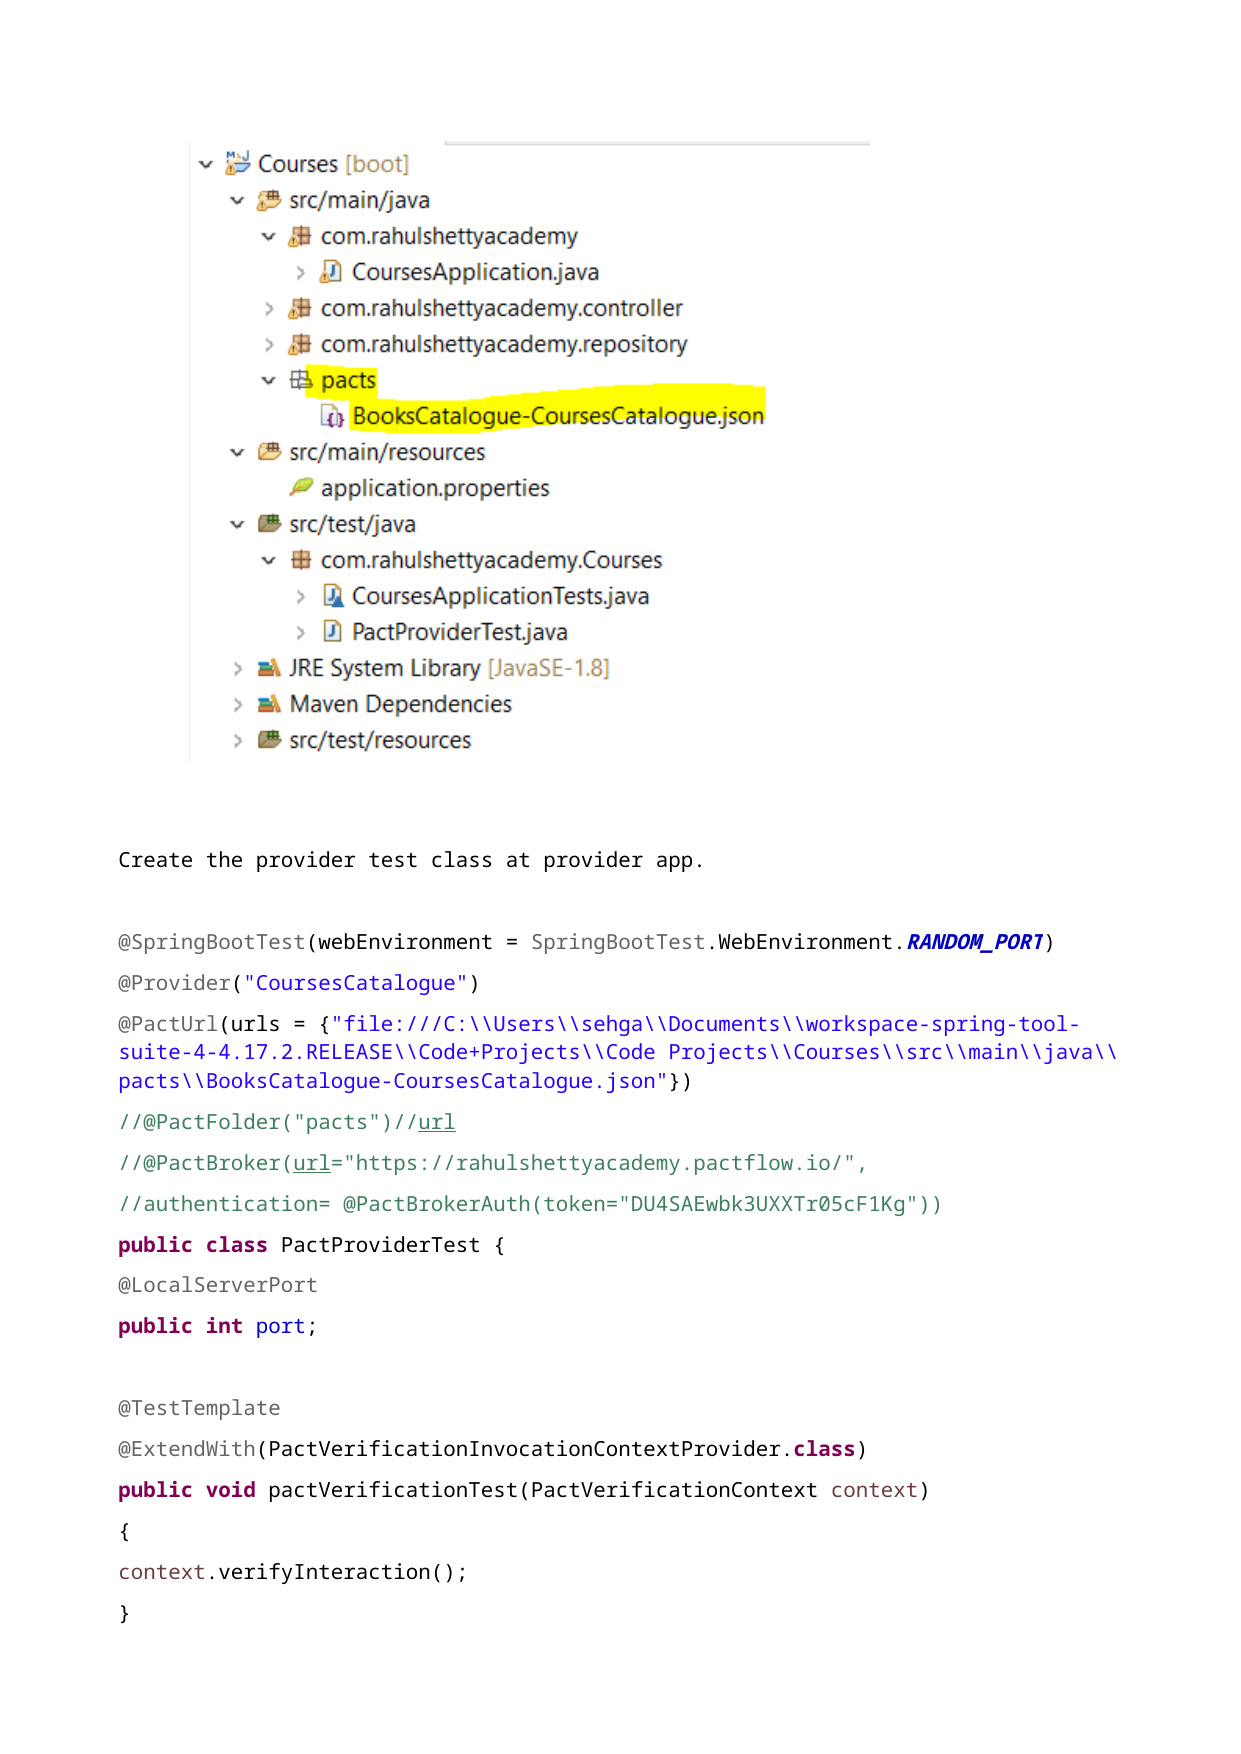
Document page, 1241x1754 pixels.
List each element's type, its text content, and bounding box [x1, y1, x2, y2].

text public int port; [118, 1312, 1122, 1340]
text @LocalServerPort [118, 1271, 1122, 1299]
picture [188, 141, 870, 764]
text @Provider("CoursesCatalogue") [118, 968, 1122, 997]
text context.verifyInteraction(); [118, 1557, 1122, 1586]
text { [118, 1516, 1122, 1545]
text @TestTemplate [118, 1393, 1122, 1422]
text public class PactProviderTest { [118, 1230, 1122, 1258]
text //authentication= @PactBrokerAuth(token="DU4SAEwbk3UXXTr05cF1Kg")) [118, 1189, 1122, 1217]
text @SpringBootTest(webEnvironment = SpringBootTest.WebEnvironment.RANDOM_PORT) [118, 927, 1122, 956]
text Create the provider test class at provider app. [118, 845, 1122, 874]
text } [118, 1598, 1122, 1627]
text @ExtendWith(PactVerificationInvocationContextProvider.class) [118, 1434, 1122, 1463]
text //@PactBroker(url="https://rahulshettyacademy.pactflow.io/", [118, 1148, 1122, 1176]
text @PactUrl(urls = {"file:///C:\\Users\\sehga\\Documents\\workspace-spring-tool-suite-4-4.17.2.RELEASE\\Code+Projects\\Code Projects\\Courses\\src\\main\\java\\pacts\\BooksCatalogue-CoursesCatalogue.json"}) [118, 1009, 1122, 1094]
text public void pactVerificationTest(PactVerificationContext context) [118, 1475, 1122, 1504]
text //@PactFolder("pacts")//url [118, 1107, 1122, 1135]
